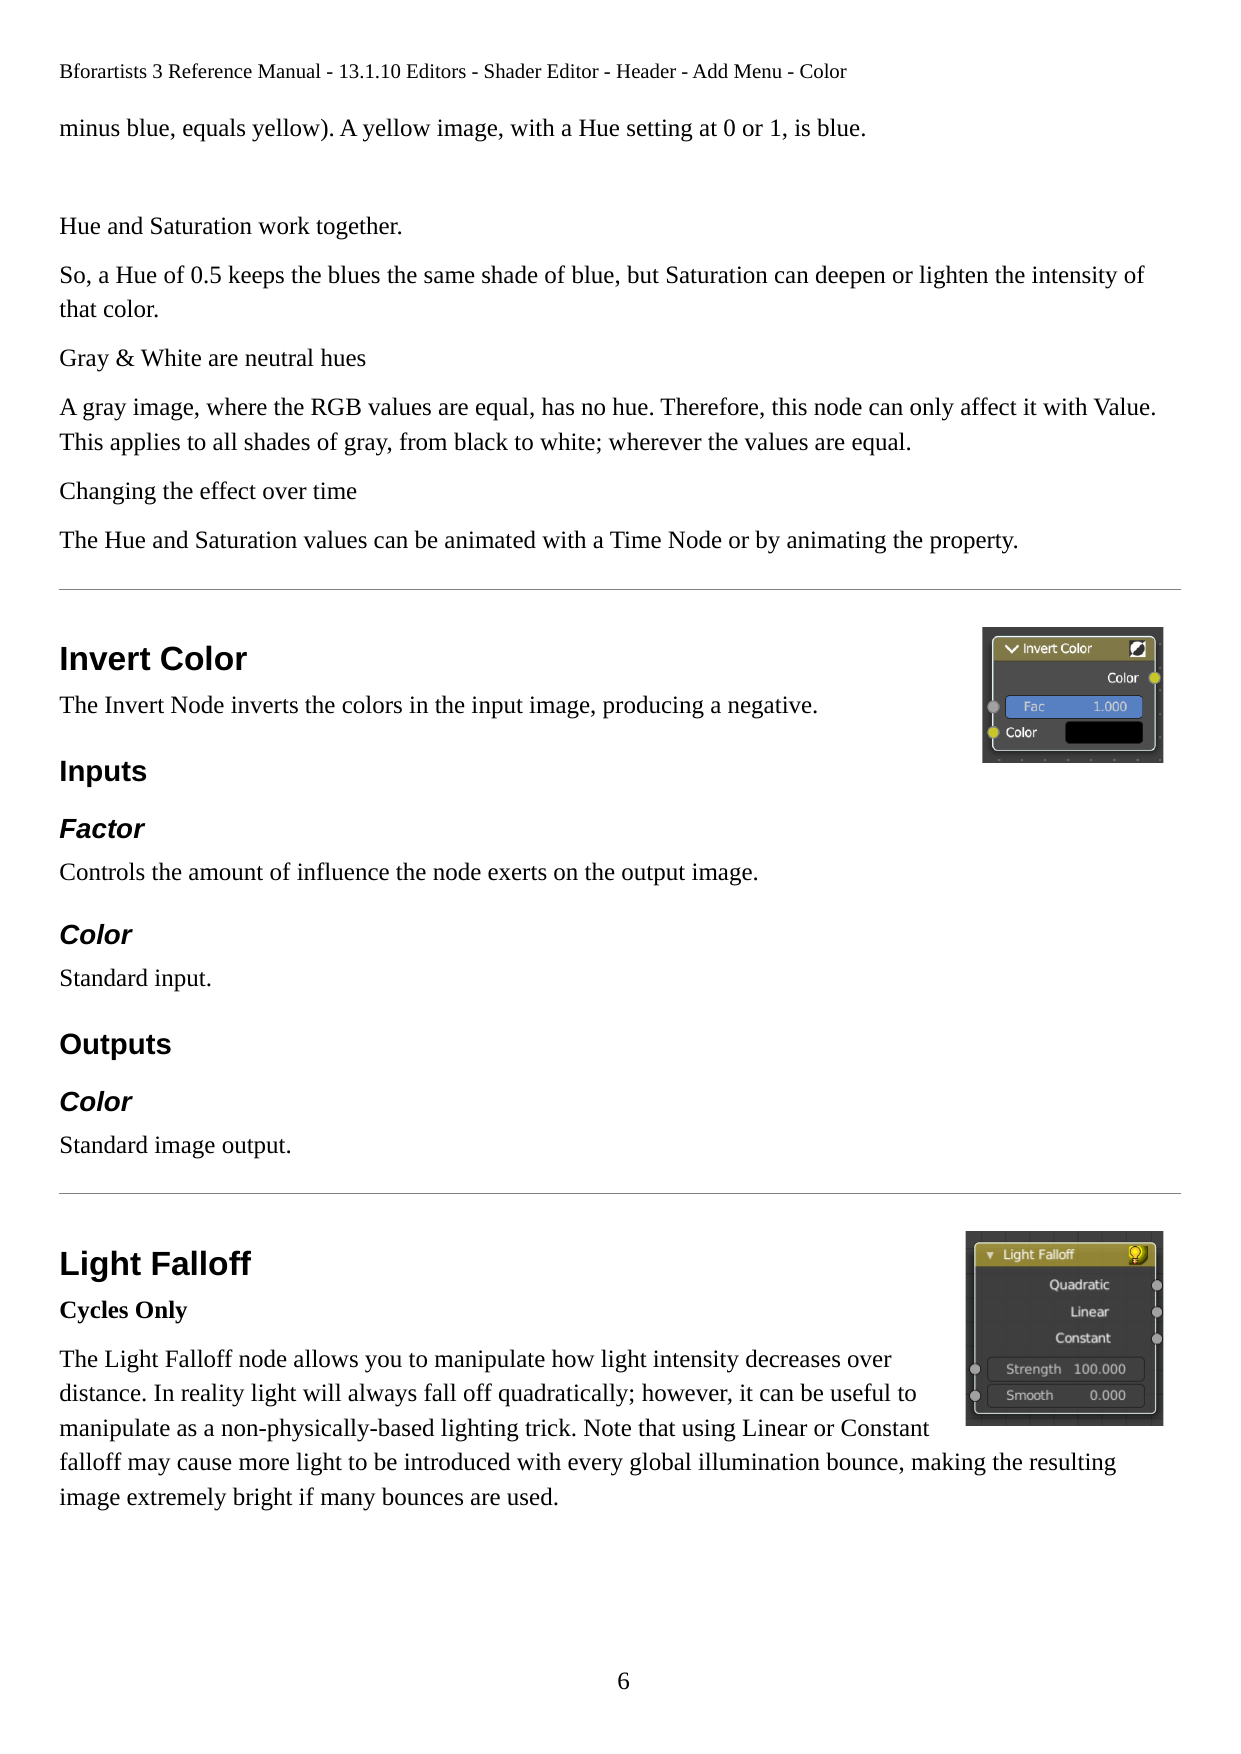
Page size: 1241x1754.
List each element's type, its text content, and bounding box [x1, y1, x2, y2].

text Cycles Only [59, 1295, 965, 1324]
subtitle Invert Color [59, 639, 982, 678]
text So, a Hue of 0.5 keeps the blues the same shade of blue, but Saturation can deepen or lighten the intensity of that color. [59, 260, 1181, 323]
text Gray & White are neutral hues [59, 343, 1181, 372]
subtitle [1164, 639, 1181, 678]
picture [965, 1231, 1164, 1426]
text A gray image, where the RGB values are equal, has no hue. Therefore, this node can only affect it with Value. This applies to all shades of gray, from black to white; wherever the values are equal. [59, 392, 1181, 456]
subtitle Factor [59, 813, 1181, 844]
text The Invert Node inverts the colors in the input image, producing a negative. [59, 690, 982, 719]
subtitle Outputs [59, 1027, 1181, 1060]
subtitle [1164, 1244, 1181, 1282]
text Changing the effect over time [59, 476, 1181, 505]
text Standard input. [59, 963, 1181, 992]
text [1164, 1295, 1181, 1324]
text Hue and Saturation work together. [59, 211, 1181, 239]
text Controls the amount of influence the node exerts on the output image. [59, 857, 1181, 886]
text Standard image output. [59, 1130, 1181, 1158]
subtitle Inputs [59, 754, 1181, 788]
text The Light Falloff node allows you to manipulate how light intensity decreases over distance. In reality light will always fall off quadratically; however, it can be useful to manipulate as a non-physically-based lighting trick. Note that using Linear or Constant falloff may cause more light to be introduced with every global illumination bounce, making the resulting image extremely bright if many bounces are used. [59, 1344, 1181, 1511]
picture [982, 627, 1164, 763]
text The Hue and Saturation values can be animated with a Time Node or by animating the property. [59, 525, 1181, 554]
subtitle Color [59, 918, 1181, 950]
subtitle Light Falloff [59, 1244, 965, 1282]
text minus blue, equals yellow). A yellow image, with a Hue setting at 0 or 1, is blue. [59, 113, 1181, 141]
subtitle Color [59, 1085, 1181, 1117]
